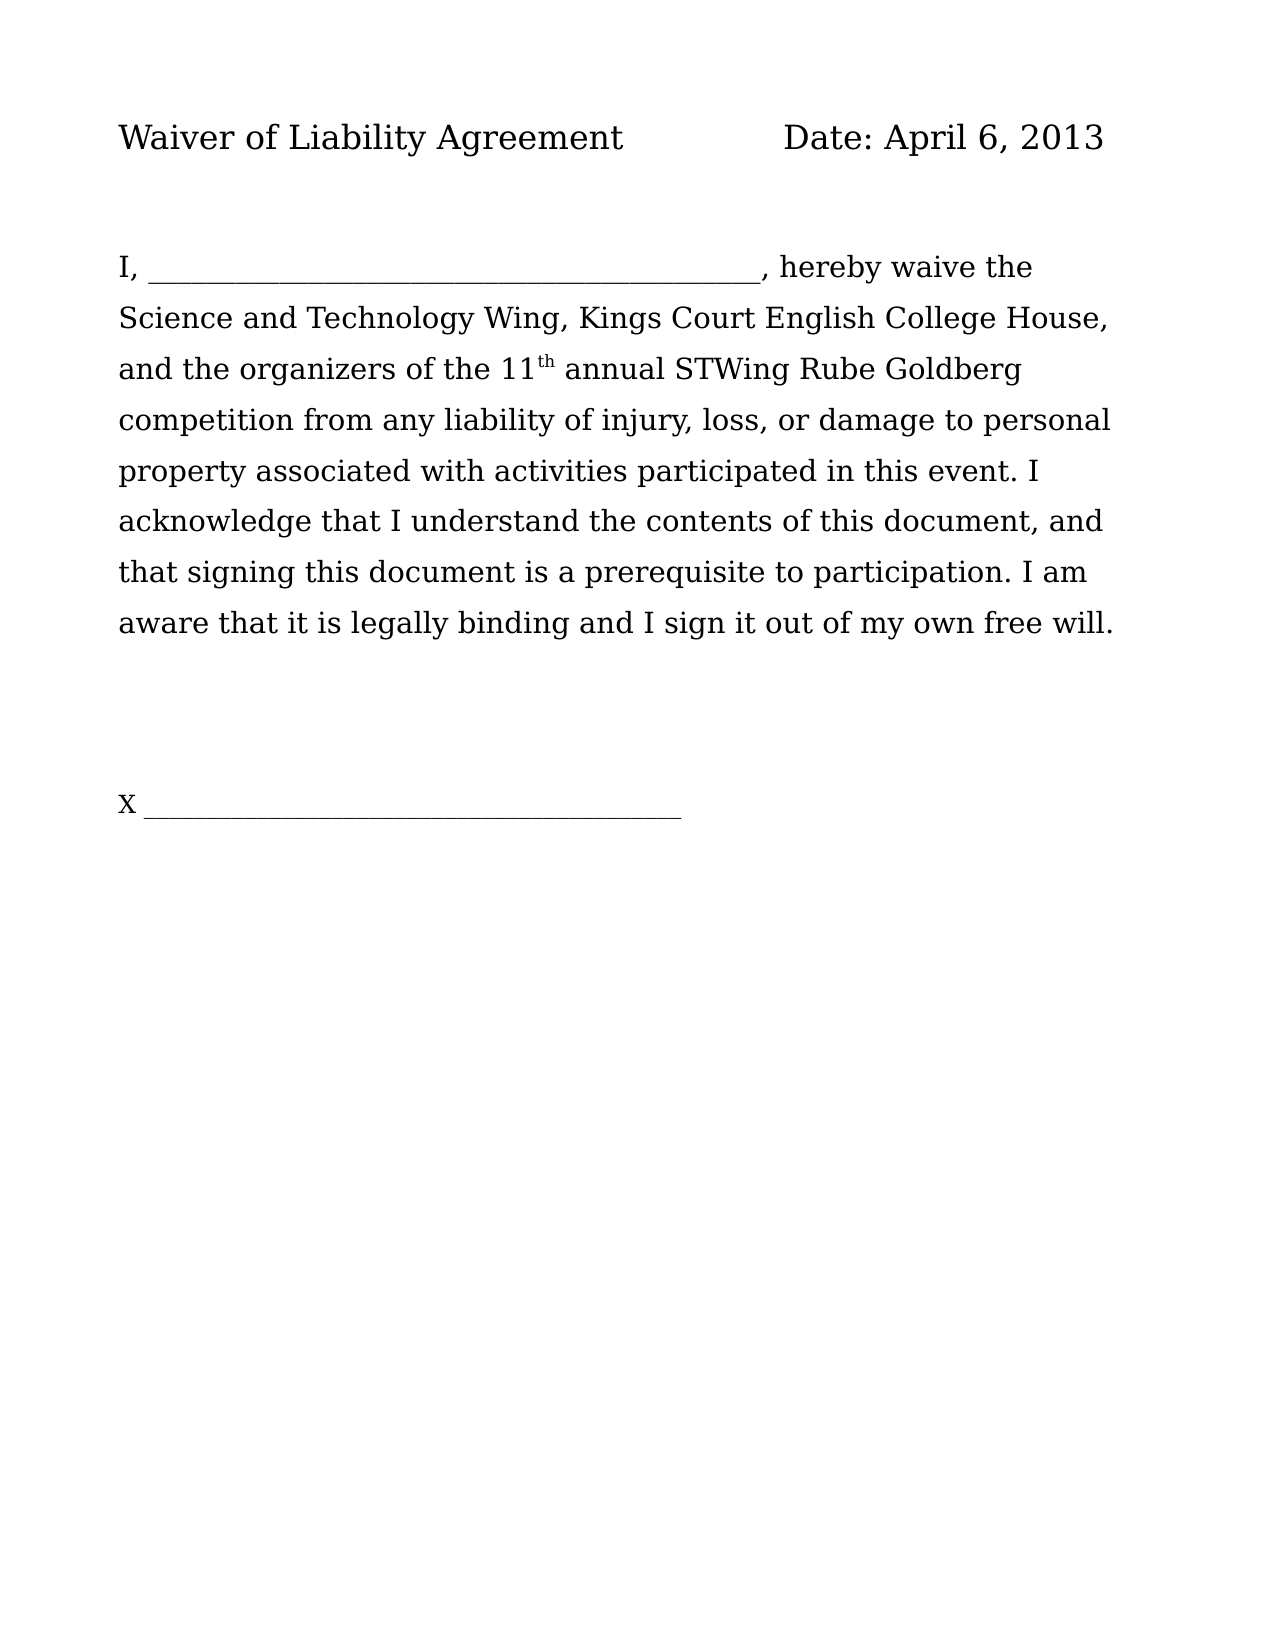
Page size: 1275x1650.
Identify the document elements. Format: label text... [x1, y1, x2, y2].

text I, __________________________________________, hereby waive the Science and Technology Wing, Kings Court English College House, and the organizers of the 11th annual STWing Rube Goldberg competition from any liability of injury, loss, or damage to personal property associated with activities participated in this event. I acknowledge that I understand the contents of this document, and that signing this document is a prerequisite to participation. I am aware that it is legally binding and I sign it out of my own free will. [118, 250, 1157, 641]
text Waiver of Liability Agreement Date: April 6, 2013 [118, 118, 1157, 157]
text X ___________________________________________ [118, 790, 1157, 819]
